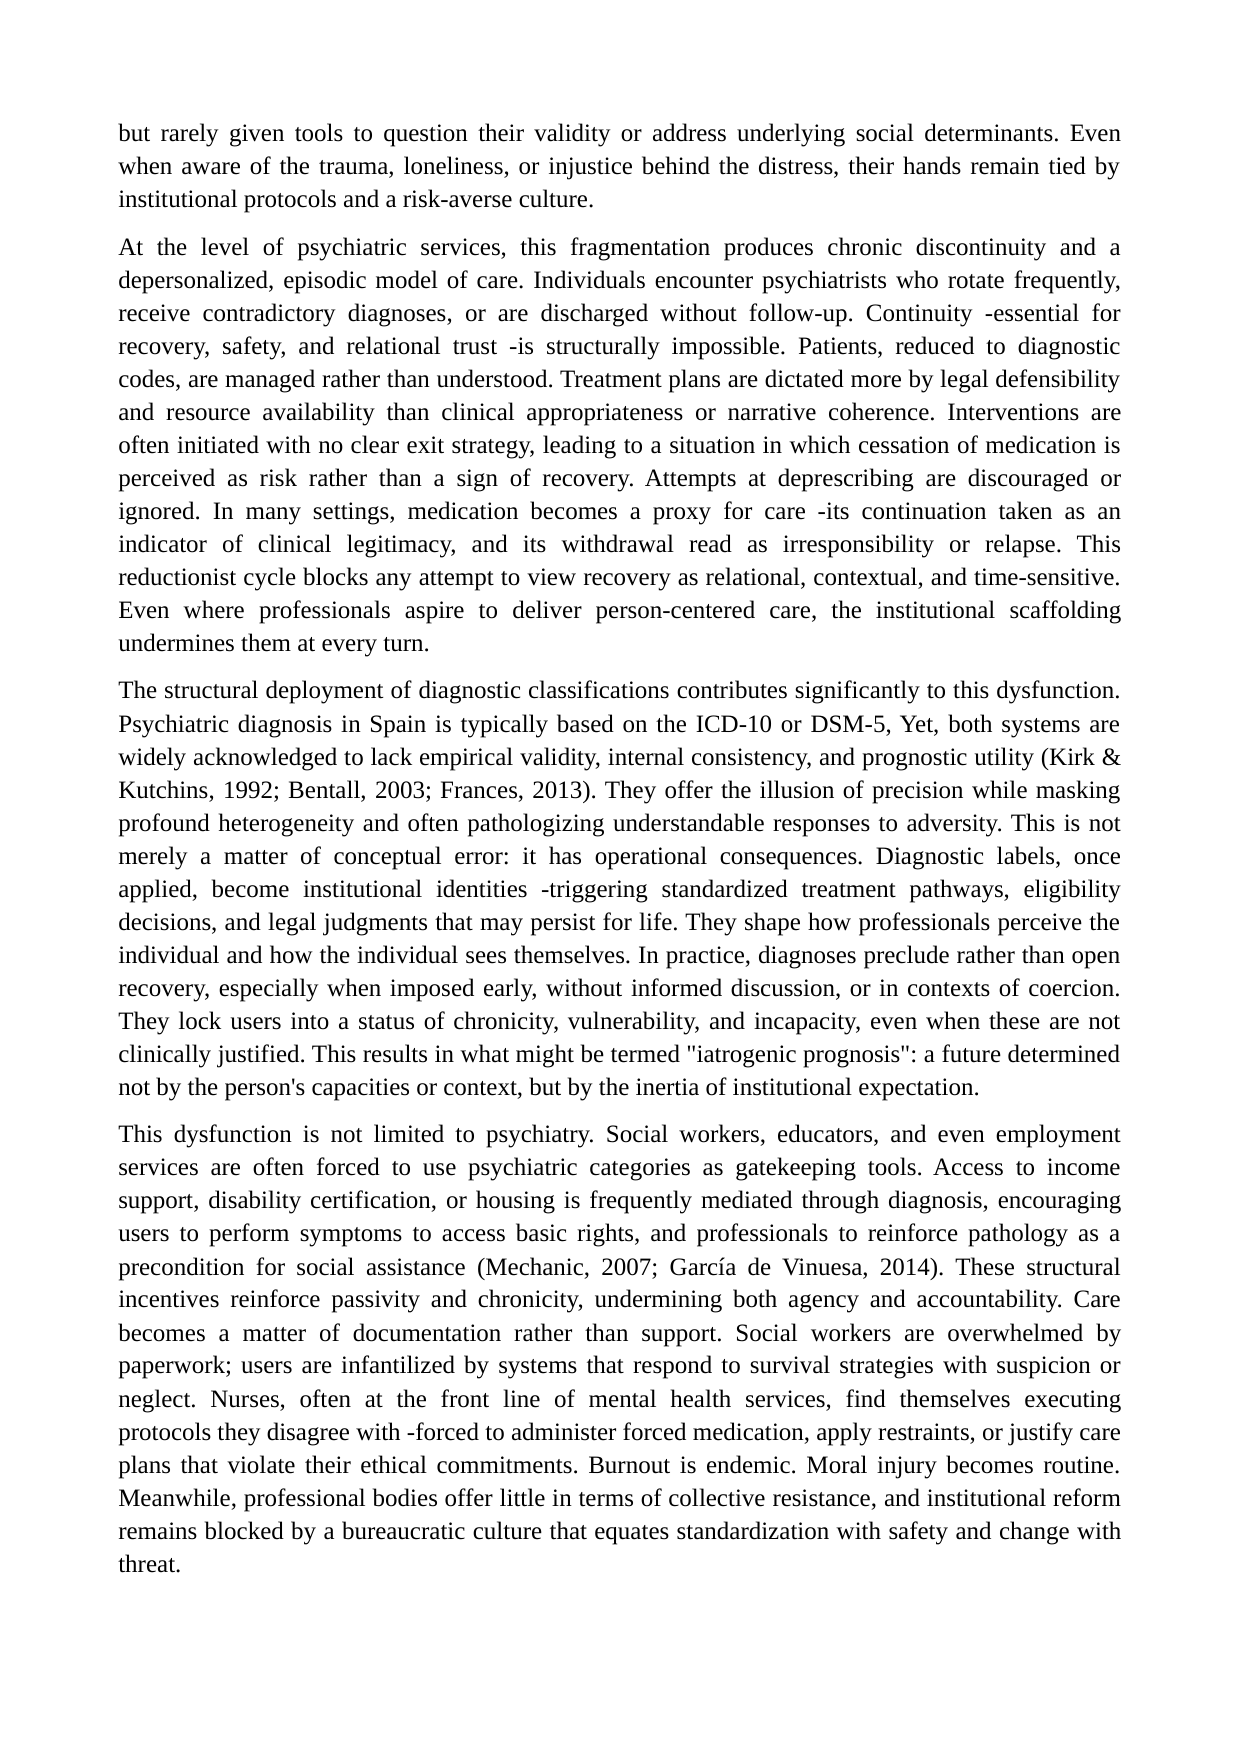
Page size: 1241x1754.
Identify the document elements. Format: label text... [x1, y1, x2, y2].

text but rarely given tools to question their validity or address underlying social determinants. Even when aware of the trauma, loneliness, or injustice behind the distress, their hands remain tied by institutional protocols and a risk-averse culture. [118, 118, 1122, 213]
text This dysfunction is not limited to psychiatry. Social workers, educators, and even employment services are often forced to use psychiatric categories as gatekeeping tools. Access to income support, disability certification, or housing is frequently mediated through diagnosis, encouraging users to perform symptoms to access basic rights, and professionals to reinforce pathology as a precondition for social assistance (Mechanic, 2007; García de Vinuesa, 2014). These structural incentives reinforce passivity and chronicity, undermining both agency and accountability. Care becomes a matter of documentation rather than support. Social workers are overwhelmed by paperwork; users are infantilized by systems that respond to survival strategies with suspicion or neglect. Nurses, often at the front line of mental health services, find themselves executing protocols they disagree with -forced to administer forced medication, apply restraints, or justify care plans that violate their ethical commitments. Burnout is endemic. Moral injury becomes routine. Meanwhile, professional bodies offer little in terms of collective resistance, and institutional reform remains blocked by a bureaucratic culture that equates standardization with safety and change with threat. [118, 1119, 1122, 1577]
text The structural deployment of diagnostic classifications contributes significantly to this dysfunction. Psychiatric diagnosis in Spain is typically based on the ICD-10 or DSM-5, Yet, both systems are widely acknowledged to lack empirical validity, internal consistency, and prognostic utility (Kirk & Kutchins, 1992; Bentall, 2003; Frances, 2013). They offer the illusion of precision while masking profound heterogeneity and often pathologizing understandable responses to adversity. This is not merely a matter of conceptual error: it has operational consequences. Diagnostic labels, once applied, become institutional identities -triggering standardized treatment pathways, eligibility decisions, and legal judgments that may persist for life. They shape how professionals perceive the individual and how the individual sees themselves. In practice, diagnoses preclude rather than open recovery, especially when imposed early, without informed discussion, or in contexts of coercion. They lock users into a status of chronicity, vulnerability, and incapacity, even when these are not clinically justified. This results in what might be termed "iatrogenic prognosis": a future determined not by the person's capacities or context, but by the inertia of institutional expectation. [118, 676, 1122, 1101]
text At the level of psychiatric services, this fragmentation produces chronic discontinuity and a depersonalized, episodic model of care. Individuals encounter psychiatrists who rotate frequently, receive contradictory diagnoses, or are discharged without follow-up. Continuity -essential for recovery, safety, and relational trust -is structurally impossible. Patients, reduced to diagnostic codes, are managed rather than understood. Treatment plans are dictated more by legal defensibility and resource availability than clinical appropriateness or narrative coherence. Interventions are often initiated with no clear exit strategy, leading to a situation in which cessation of medication is perceived as risk rather than a sign of recovery. Attempts at deprescribing are discouraged or ignored. In many settings, medication becomes a proxy for care -its continuation taken as an indicator of clinical legitimacy, and its withdrawal read as irresponsibility or relapse. This reductionist cycle blocks any attempt to view recovery as relational, contextual, and time-sensitive. Even where professionals aspire to deliver person-centered care, the institutional scaffolding undermines them at every turn. [118, 232, 1122, 657]
